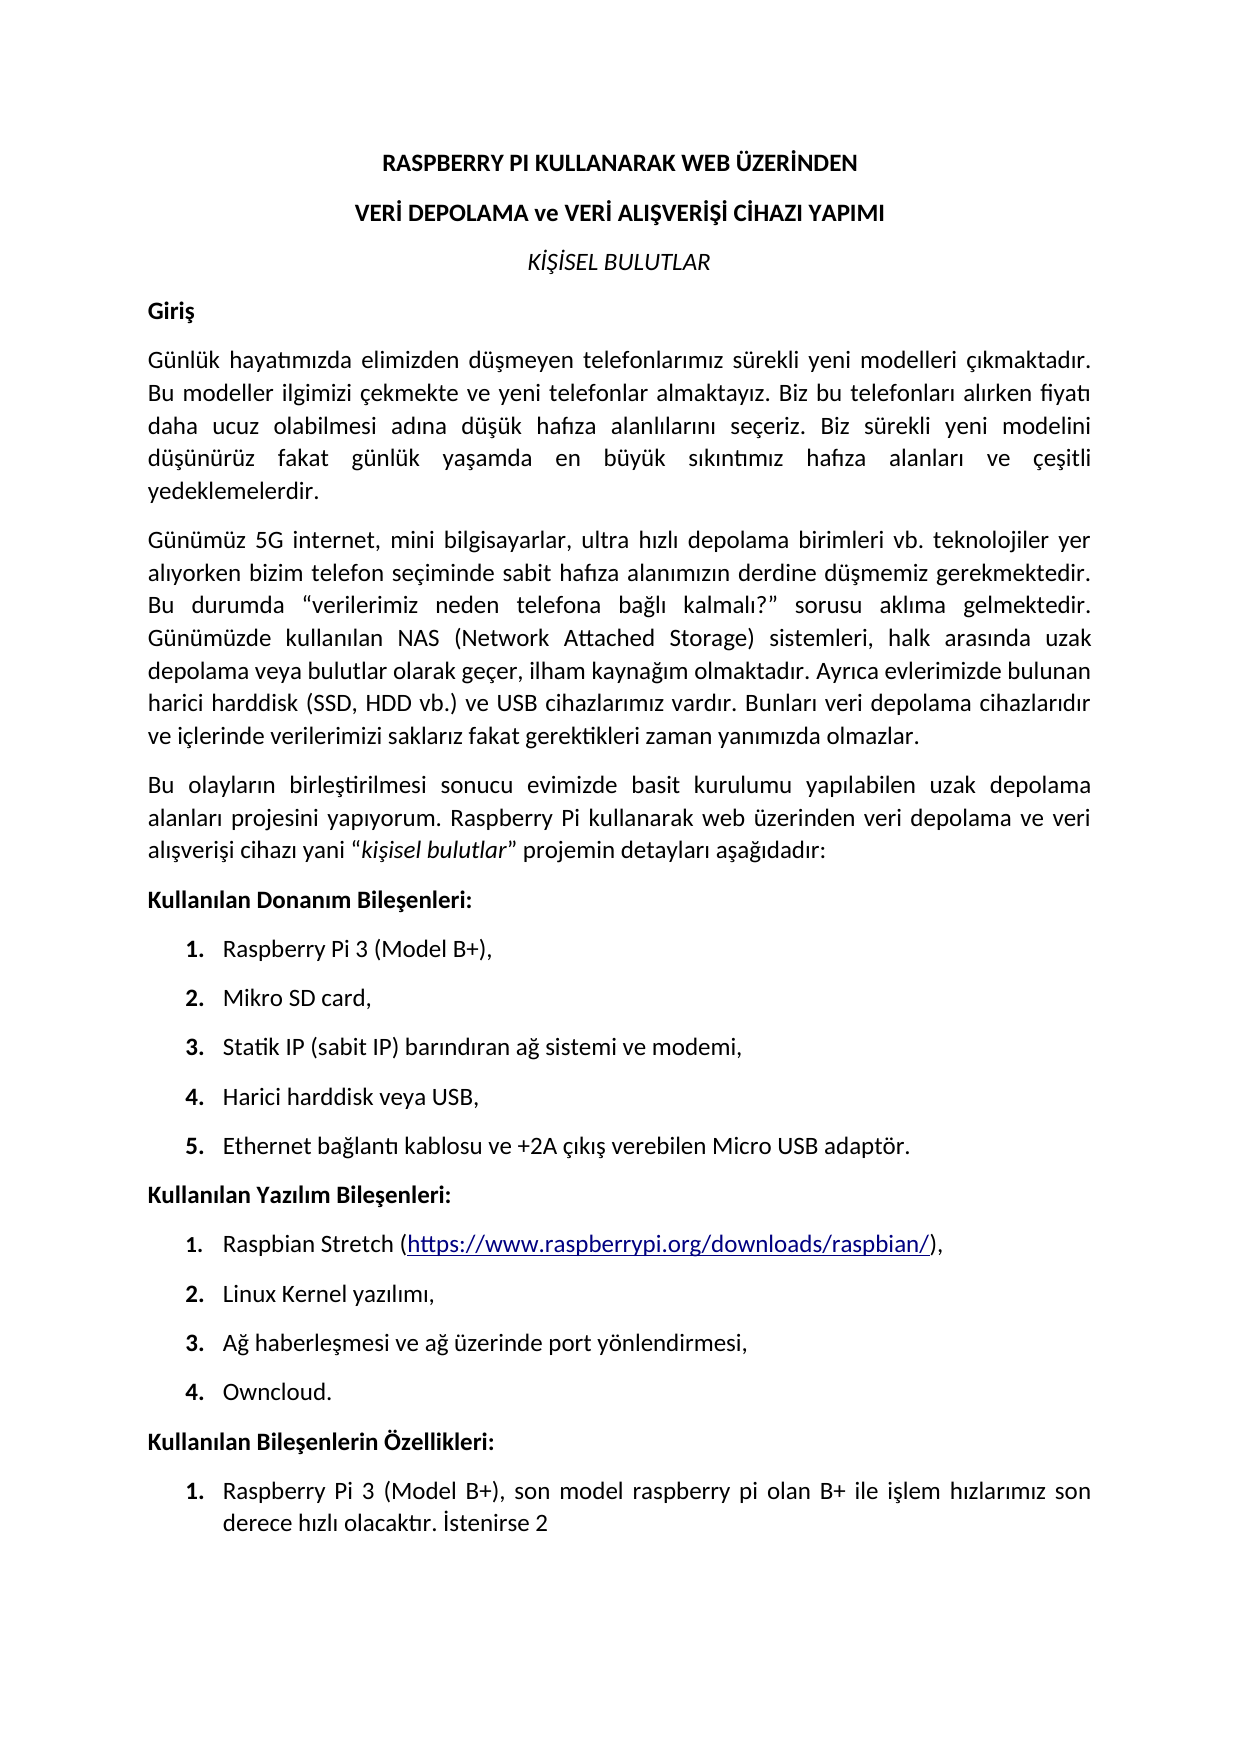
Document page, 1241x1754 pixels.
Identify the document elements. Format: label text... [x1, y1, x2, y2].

list Harici harddisk veya USB, [185, 1081, 1093, 1111]
text Kullanılan Donanım Bileşenleri: [148, 884, 1093, 914]
text RASPBERRY PI KULLANARAK WEB ÜZERİNDEN [148, 148, 1093, 178]
list Ethernet bağlantı kablosu ve +2A çıkış verebilen Micro USB adaptör. [185, 1130, 1093, 1161]
list Ağ haberleşmesi ve ağ üzerinde port yönlendirmesi, [185, 1327, 1093, 1358]
text Giriş [148, 295, 1093, 326]
text KİŞİSEL BULUTLAR [148, 246, 1093, 277]
text Kullanılan Yazılım Bileşenleri: [148, 1179, 1093, 1210]
text Bu olayların birleştirilmesi sonucu evimizde basit kurulumu yapılabilen uzak depolama alanları projesini yapıyorum. Raspberry Pi kullanarak web üzerinden veri depolama ve veri alışverişi cihazı yani “kişisel bulutlar” projemin detayları aşağıdadır: [148, 769, 1093, 865]
text VERİ DEPOLAMA ve VERİ ALIŞVERİŞİ CİHAZI YAPIMI [148, 197, 1093, 227]
text Günümüz 5G internet, mini bilgisayarlar, ultra hızlı depolama birimleri vb. teknolojiler yer alıyorken bizim telefon seçiminde sabit hafıza alanımızın derdine düşmemiz gerekmektedir. Bu durumda “verilerimiz neden telefona bağlı kalmalı?” sorusu aklıma gelmektedir. Günümüzde kullanılan NAS (Network Attached Storage) sistemleri, halk arasında uzak depolama veya bulutlar olarak geçer, ilham kaynağım olmaktadır. Ayrıca evlerimizde bulunan harici harddisk (SSD, HDD vb.) ve USB cihazlarımız vardır. Bunları veri depolama cihazlarıdır ve içlerinde verilerimizi saklarız fakat gerektikleri zaman yanımızda olmazlar. [148, 524, 1093, 751]
list Raspberry Pi 3 (Model B+), [185, 933, 1093, 963]
list Owncloud. [185, 1376, 1093, 1407]
list Raspbian Stretch (https://www.raspberrypi.org/downloads/raspbian/), [185, 1229, 1093, 1259]
list Linux Kernel yazılımı, [185, 1278, 1093, 1308]
list Statik IP (sabit IP) barındıran ağ sistemi ve modemi, [185, 1032, 1093, 1062]
text Günlük hayatımızda elimizden düşmeyen telefonlarımız sürekli yeni modelleri çıkmaktadır. Bu modeller ilgimizi çekmekte ve yeni telefonlar almaktayız. Biz bu telefonları alırken fiyatı daha ucuz olabilmesi adına düşük hafıza alanlılarını seçeriz. Biz sürekli yeni modelini düşünürüz fakat günlük yaşamda en büyük sıkıntımız hafıza alanları ve çeşitli yedeklemelerdir. [148, 345, 1093, 506]
list Mikro SD card, [185, 982, 1093, 1013]
list Raspberry Pi 3 (Model B+), son model raspberry pi olan B+ ile işlem hızlarımız son derece hızlı olacaktır. İstenirse 2 [185, 1475, 1093, 1538]
text Kullanılan Bileşenlerin Özellikleri: [148, 1426, 1093, 1456]
